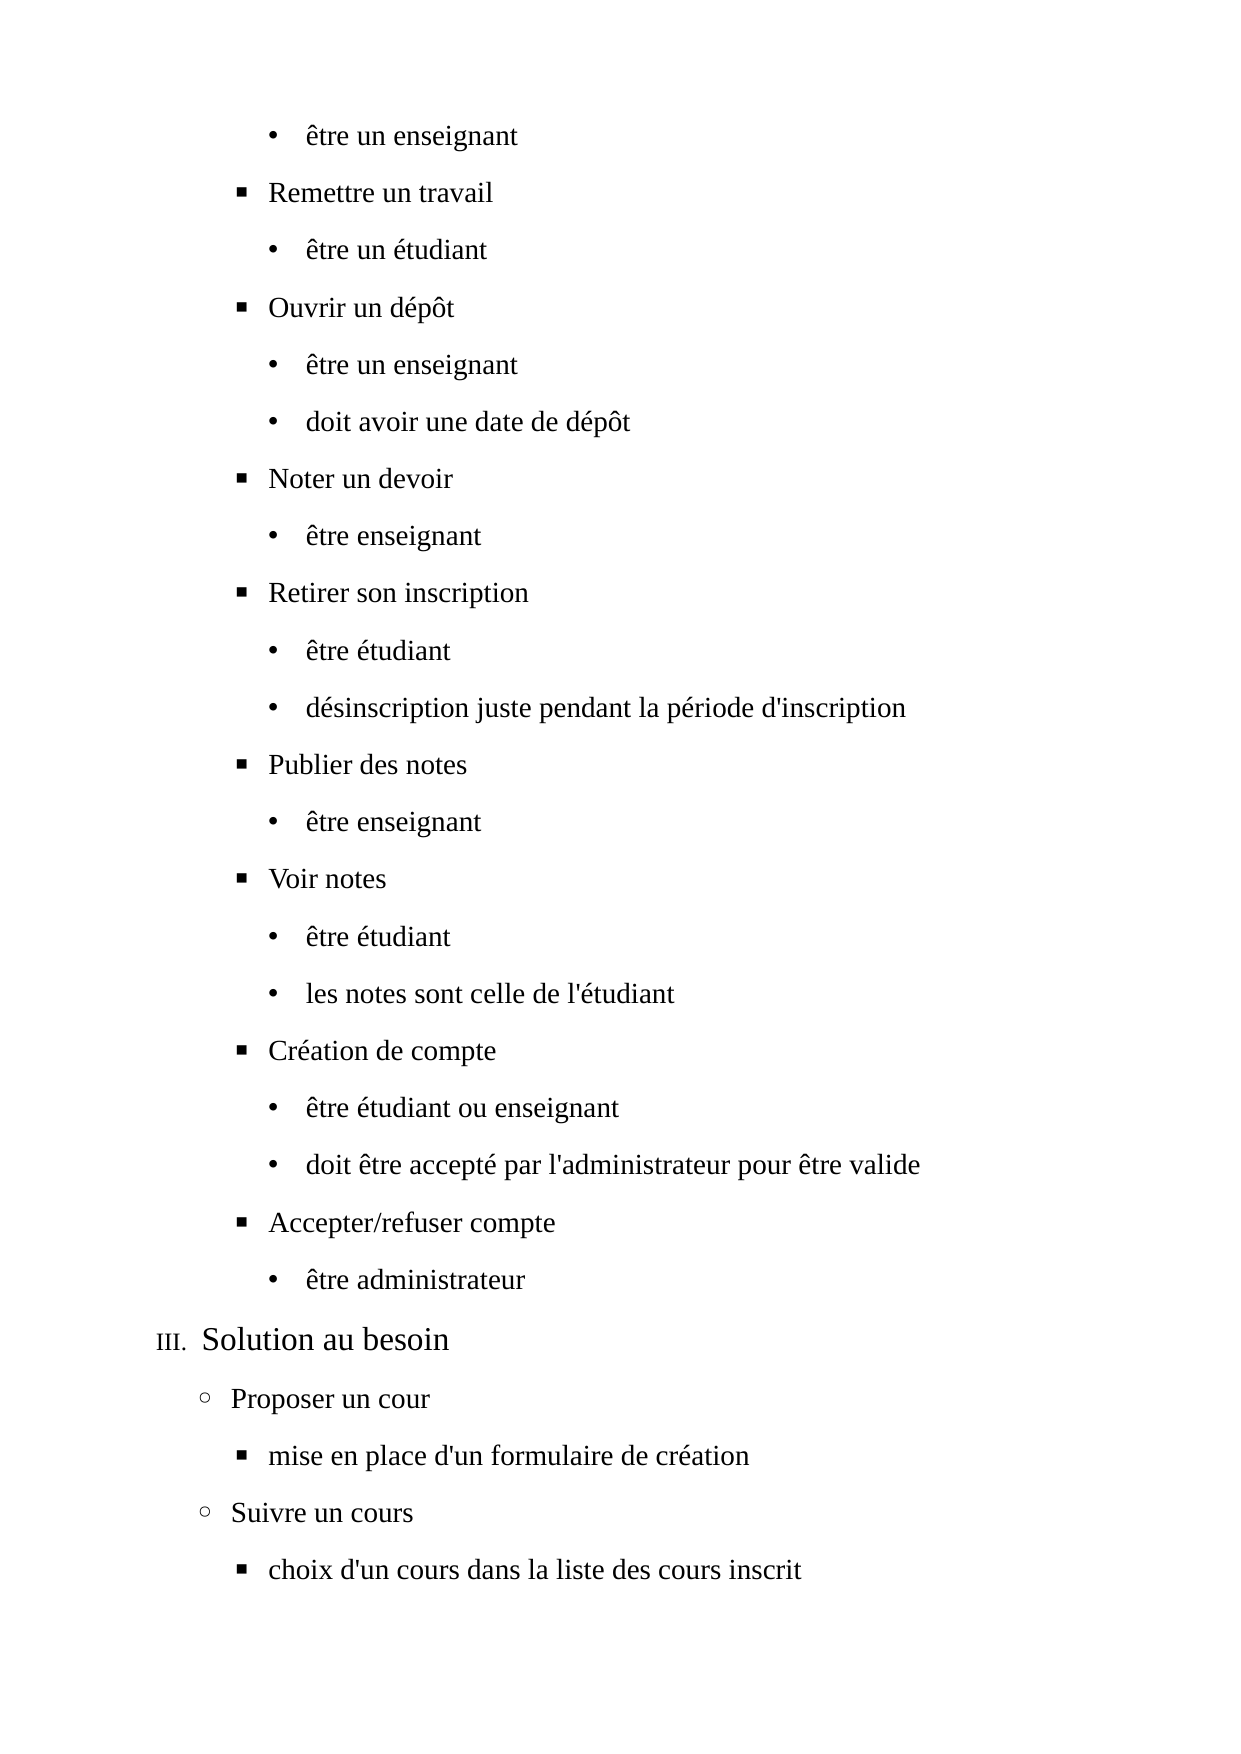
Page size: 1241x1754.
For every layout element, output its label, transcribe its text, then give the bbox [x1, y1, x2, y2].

list être enseignant [268, 804, 1122, 838]
list Voir notes [231, 862, 1122, 895]
list être étudiant [268, 919, 1122, 952]
list Suivre un cours [193, 1495, 1122, 1529]
list Proposer un cour [193, 1381, 1122, 1414]
list désinscription juste pendant la période d'inscription [268, 690, 1122, 724]
list choix d'un cours dans la liste des cours inscrit [231, 1552, 1122, 1586]
list Ouvrir un dépôt [231, 290, 1122, 323]
list être administrateur [268, 1262, 1122, 1296]
list Accepter/refuser compte [231, 1205, 1122, 1238]
list mise en place d'un formulaire de création [231, 1438, 1122, 1472]
list être enseignant [268, 518, 1122, 552]
list Remettre un travail [231, 175, 1122, 209]
list les notes sont celle de l'étudiant [268, 976, 1122, 1009]
list doit avoir une date de dépôt [268, 404, 1122, 438]
list Solution au besoin [156, 1319, 1122, 1357]
list Création de compte [231, 1033, 1122, 1067]
list être un étudiant [268, 232, 1122, 266]
list Publier des notes [231, 747, 1122, 781]
list Retirer son inscription [231, 576, 1122, 609]
list Noter un devoir [231, 461, 1122, 495]
list être étudiant [268, 633, 1122, 666]
list être étudiant ou enseignant [268, 1090, 1122, 1124]
list doit être accepté par l'administrateur pour être valide [268, 1147, 1122, 1181]
list être un enseignant [268, 118, 1122, 152]
list être un enseignant [268, 347, 1122, 381]
